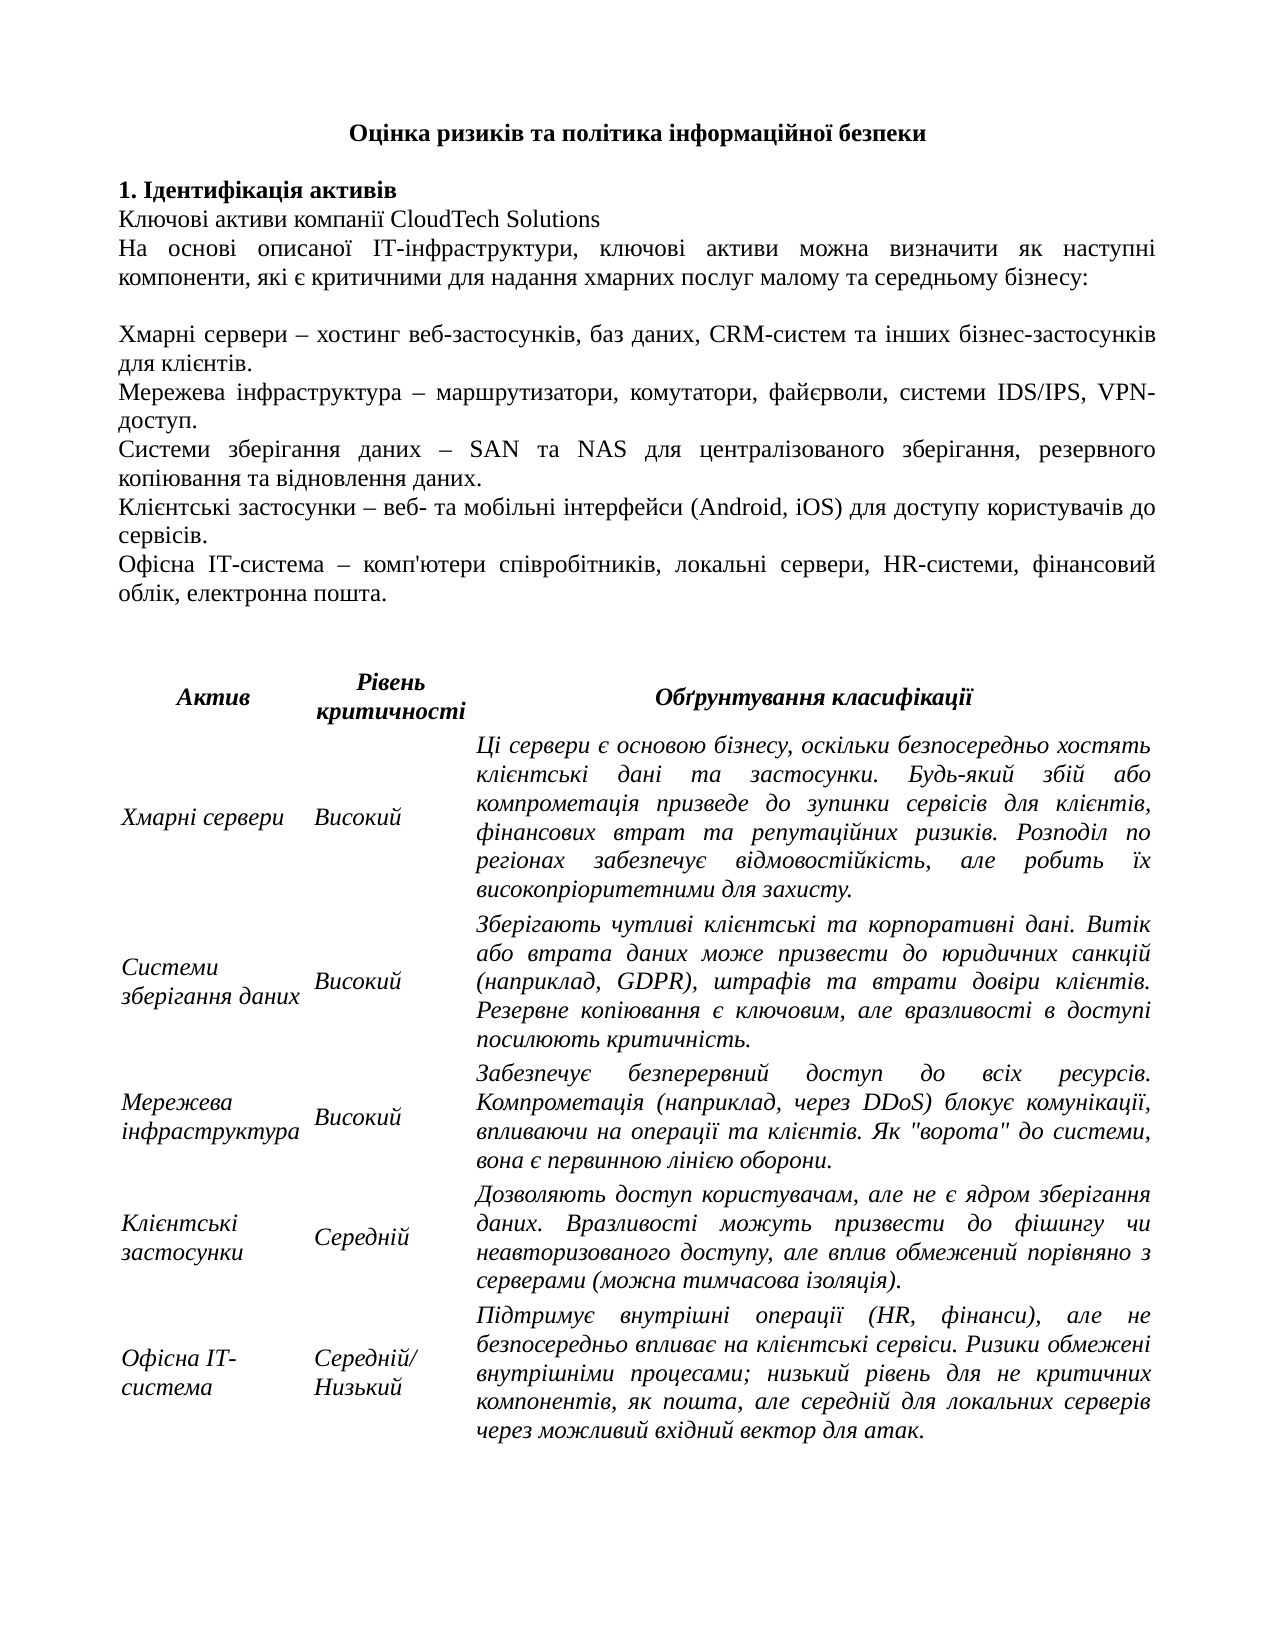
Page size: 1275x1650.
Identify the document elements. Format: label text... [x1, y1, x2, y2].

table_cell Середній/Низький [311, 1297, 473, 1447]
table_cell Системи зберігання даних [118, 906, 311, 1056]
table_cell Клієнтські застосунки [118, 1176, 311, 1297]
table_cell Ці сервери є основою бізнесу, оскільки безпосередньо хостять клієнтські дані та застосунки. Будь-який збій або компрометація призведе до зупинки сервісів для клієнтів, фінансових втрат та репутаційних ризиків. Розподіл по регіонах забезпечує відмовостійкість, але робить їх високопріоритетними для захисту. [473, 728, 1157, 906]
table_header Рівень критичності [311, 664, 473, 728]
table_cell Зберігають чутливі клієнтські та корпоративні дані. Витік або втрата даних може призвести до юридичних санкцій (наприклад, GDPR), штрафів та втрати довіри клієнтів. Резервне копіювання є ключовим, але вразливості в доступі посилюють критичність. [473, 906, 1157, 1056]
table_cell Середній [311, 1176, 473, 1297]
table_header Обґрунтування класифікації [473, 664, 1157, 728]
table_header Актив [118, 664, 311, 728]
table_cell Дозволяють доступ користувачам, але не є ядром зберігання даних. Вразливості можуть призвести до фішингу чи неавторизованого доступу, але вплив обмежений порівняно з серверами (можна тимчасова ізоляція). [473, 1176, 1157, 1297]
text Системи зберігання даних – SAN та NAS для централізованого зберігання, резервного копіювання та відновлення даних. [118, 434, 1157, 492]
table_cell Високий [311, 1056, 473, 1176]
text На основі описаної ІТ-інфраструктури, ключові активи можна визначити як наступні компоненти, які є критичними для надання хмарних послуг малому та середньому бізнесу: [118, 233, 1157, 291]
text 1. Ідентифікація активів [118, 176, 1157, 204]
text Оцінка ризиків та політика інформаційної безпеки [118, 118, 1157, 147]
table_cell Хмарні сервери [118, 728, 311, 906]
text Ключові активи компанії CloudTech Solutions [118, 204, 1157, 233]
table_cell Забезпечує безперервний доступ до всіх ресурсів. Компрометація (наприклад, через DDoS) блокує комунікації, впливаючи на операції та клієнтів. Як "ворота" до системи, вона є первинною лінією оборони. [473, 1056, 1157, 1176]
table_cell Підтримує внутрішні операції (HR, фінанси), але не безпосередньо впливає на клієнтські сервіси. Ризики обмежені внутрішніми процесами; низький рівень для не критичних компонентів, як пошта, але середній для локальних серверів через можливий вхідний вектор для атак. [473, 1297, 1157, 1447]
text Клієнтські застосунки – веб- та мобільні інтерфейси (Android, iOS) для доступу користувачів до сервісів. [118, 492, 1157, 549]
table_cell Високий [311, 728, 473, 906]
table_cell Мережева інфраструктура [118, 1056, 311, 1176]
text Хмарні сервери – хостинг веб-застосунків, баз даних, CRM-систем та інших бізнес-застосунків для клієнтів. [118, 319, 1157, 377]
text Офісна ІТ-система – комп'ютери співробітників, локальні сервери, HR-системи, фінансовий облік, електронна пошта. [118, 549, 1157, 607]
table_cell Офісна ІТ-система [118, 1297, 311, 1447]
text Мережева інфраструктура – маршрутизатори, комутатори, файєрволи, системи IDS/IPS, VPN-доступ. [118, 377, 1157, 434]
table_cell Високий [311, 906, 473, 1056]
